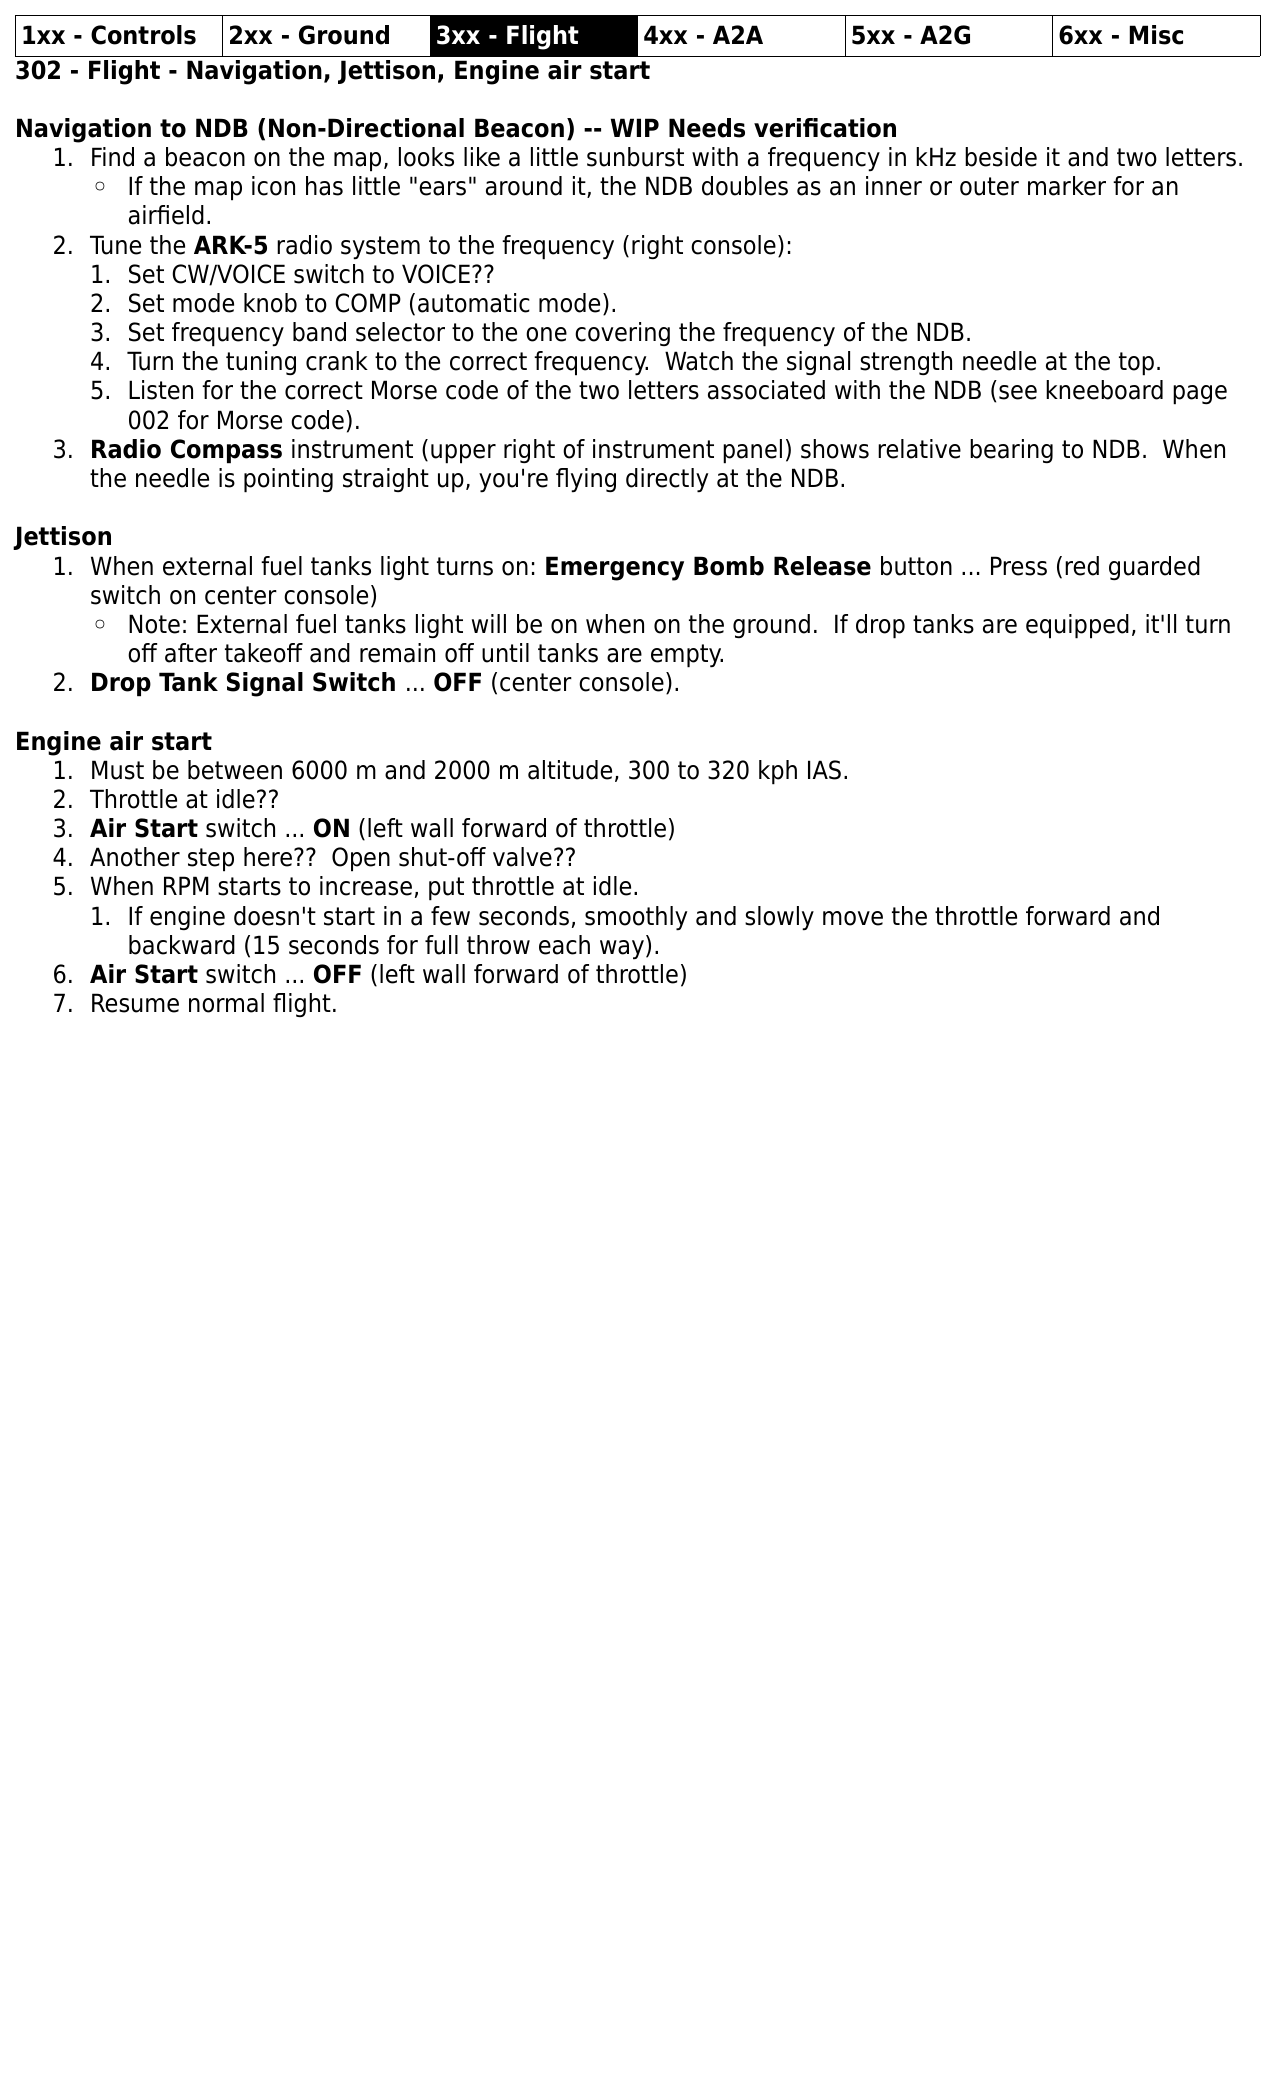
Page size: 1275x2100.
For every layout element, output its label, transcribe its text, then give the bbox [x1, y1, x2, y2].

table_header 1xx - Controls [16, 16, 222, 56]
list Air Start switch ... ON (left wall forward of throttle) [52, 814, 1260, 843]
list Tune the ARK-5 radio system to the frequency (right console): [52, 231, 1260, 260]
list When external fuel tanks light turns on: Emergency Bomb Release button ... Press (red guarded switch on center console) [52, 552, 1260, 610]
text Navigation to NDB (Non-Directional Beacon) -- WIP Needs verification [15, 114, 1260, 143]
list Another step here?? Open shut-off valve?? [52, 843, 1260, 872]
list When RPM starts to increase, put throttle at idle. [52, 872, 1260, 902]
list Radio Compass instrument (upper right of instrument panel) shows relative bearing to NDB. When the needle is pointing straight up, you're flying directly at the NDB. [52, 435, 1260, 493]
text Engine air start [15, 727, 1260, 756]
table_header 2xx - Ground [223, 16, 430, 56]
table_header 3xx - Flight [431, 16, 637, 56]
list If the map icon has little "ears" around it, the NDB doubles as an inner or outer marker for an airfield. [90, 172, 1260, 231]
table_header 5xx - A2G [846, 16, 1052, 56]
text 302 - Flight - Navigation, Jettison, Engine air start [15, 57, 1260, 85]
list Find a beacon on the map, looks like a little sunburst with a frequency in kHz beside it and two letters. [52, 143, 1260, 172]
list Note: External fuel tanks light will be on when on the ground. If drop tanks are equipped, it'll turn off after takeoff and remain off until tanks are empty. [90, 610, 1260, 668]
table_header 6xx - Misc [1053, 16, 1260, 56]
list Throttle at idle?? [52, 785, 1260, 814]
list Air Start switch ... OFF (left wall forward of throttle) [52, 960, 1260, 989]
list Listen for the correct Morse code of the two letters associated with the NDB (see kneeboard page 002 for Morse code). [90, 377, 1260, 435]
list Turn the tuning crank to the correct frequency. Watch the signal strength needle at the top. [90, 347, 1260, 377]
list Drop Tank Signal Switch ... OFF (center console). [52, 668, 1260, 697]
list If engine doesn't start in a few seconds, smoothly and slowly move the throttle forward and backward (15 seconds for full throw each way). [90, 902, 1260, 960]
list Set mode knob to COMP (automatic mode). [90, 289, 1260, 318]
list Resume normal flight. [52, 989, 1260, 1018]
list Set frequency band selector to the one covering the frequency of the NDB. [90, 318, 1260, 347]
list Set CW/VOICE switch to VOICE?? [90, 260, 1260, 289]
table_header 4xx - A2A [638, 16, 845, 56]
list Must be between 6000 m and 2000 m altitude, 300 to 320 kph IAS. [52, 756, 1260, 785]
text Jettison [15, 522, 1260, 552]
